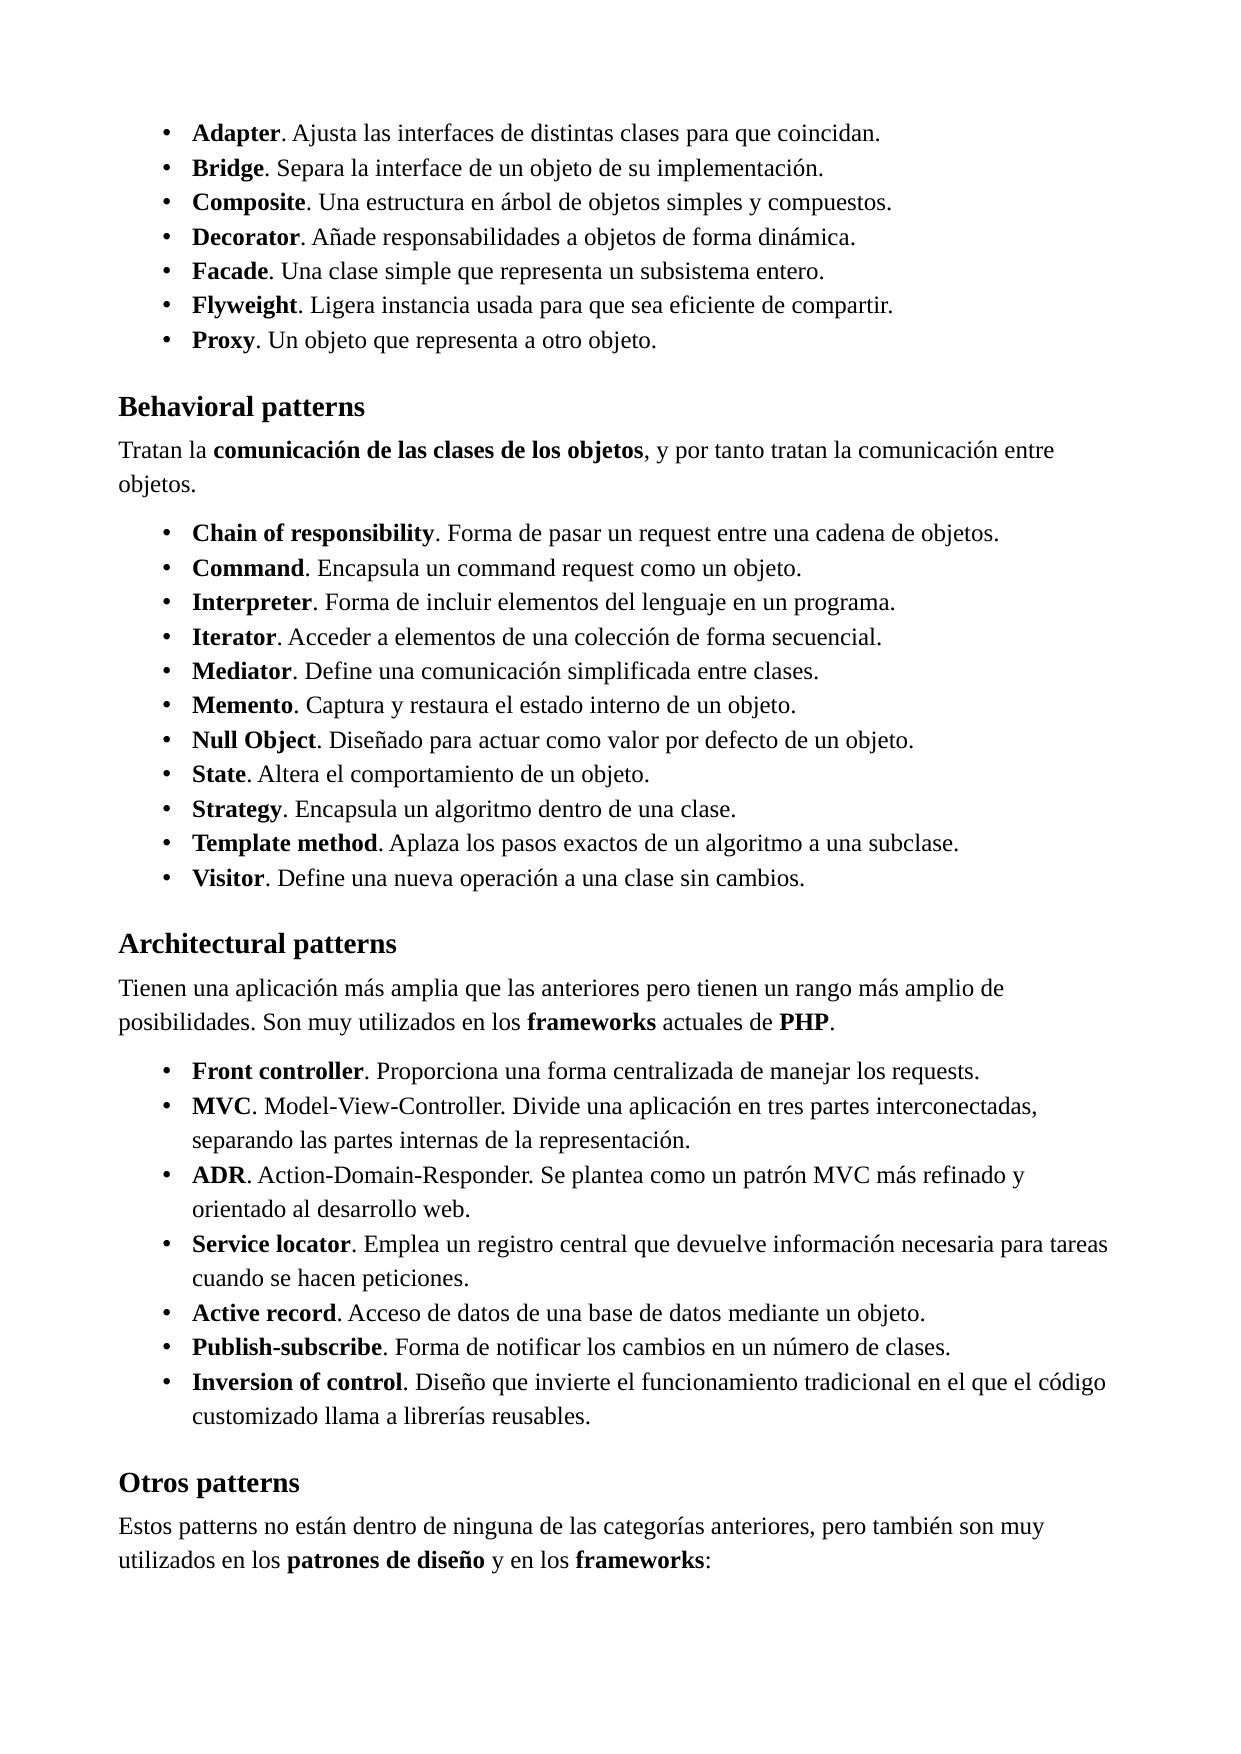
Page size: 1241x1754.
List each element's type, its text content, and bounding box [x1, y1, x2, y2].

list Front controller. Proporciona una forma centralizada de manejar los requests. [162, 1056, 1122, 1085]
list Bridge. Separa la interface de un objeto de su implementación. [162, 153, 1122, 181]
list Strategy. Encapsula un algoritmo dentro de una clase. [162, 794, 1122, 823]
list Flyweight. Ligera instancia usada para que sea eficiente de compartir. [162, 291, 1122, 319]
list MVC. Model-View-Controller. Divide una aplicación en tres partes interconectadas, separando las partes internas de la representación. [162, 1091, 1122, 1154]
list Composite. Una estructura en árbol de objetos simples y compuestos. [162, 187, 1122, 216]
list Facade. Una clase simple que representa un subsistema entero. [162, 256, 1122, 285]
list Publish-subscribe. Forma de notificar los cambios en un número de clases. [162, 1332, 1122, 1361]
text Tratan la comunicación de las clases de los objetos, y por tanto tratan la comunicación entre objetos. [118, 435, 1122, 498]
subtitle Otros patterns [118, 1465, 1122, 1498]
list Iterator. Acceder a elementos de una colección de forma secuencial. [162, 622, 1122, 650]
list Command. Encapsula un command request como un objeto. [162, 553, 1122, 581]
list State. Altera el comportamiento de un objeto. [162, 759, 1122, 788]
list Null Object. Diseñado para actuar como valor por defecto de un objeto. [162, 725, 1122, 754]
list Mediator. Define una comunicación simplificada entre clases. [162, 656, 1122, 685]
list Memento. Captura y restaura el estado interno de un objeto. [162, 691, 1122, 719]
list Proxy. Un objeto que representa a otro objeto. [162, 325, 1122, 354]
list Chain of responsibility. Forma de pasar un request entre una cadena de objetos. [162, 518, 1122, 547]
list Inversion of control. Diseño que invierte el funcionamiento tradicional en el que el código customizado llama a librerías reusables. [162, 1367, 1122, 1430]
list Decorator. Añade responsabilidades a objetos de forma dinámica. [162, 222, 1122, 250]
list Adapter. Ajusta las interfaces de distintas clases para que coincidan. [162, 118, 1122, 147]
list Visitor. Define una nueva operación a una clase sin cambios. [162, 863, 1122, 892]
list Interpreter. Forma de incluir elementos del lenguaje en un programa. [162, 587, 1122, 616]
text Tienen una aplicación más amplia que las anteriores pero tienen un rango más amplio de posibilidades. Son muy utilizados en los frameworks actuales de PHP. [118, 973, 1122, 1036]
subtitle Behavioral patterns [118, 389, 1122, 422]
list Active record. Acceso de datos de una base de datos mediante un objeto. [162, 1298, 1122, 1326]
list ADR. Action-Domain-Responder. Se plantea como un patrón MVC más refinado y orientado al desarrollo web. [162, 1160, 1122, 1223]
text Estos patterns no están dentro de ninguna de las categorías anteriores, pero también son muy utilizados en los patrones de diseño y en los frameworks: [118, 1511, 1122, 1574]
subtitle Architectural patterns [118, 927, 1122, 960]
list Service locator. Emplea un registro central que devuelve información necesaria para tareas cuando se hacen peticiones. [162, 1229, 1122, 1292]
list Template method. Aplaza los pasos exactos de un algoritmo a una subclase. [162, 828, 1122, 857]
